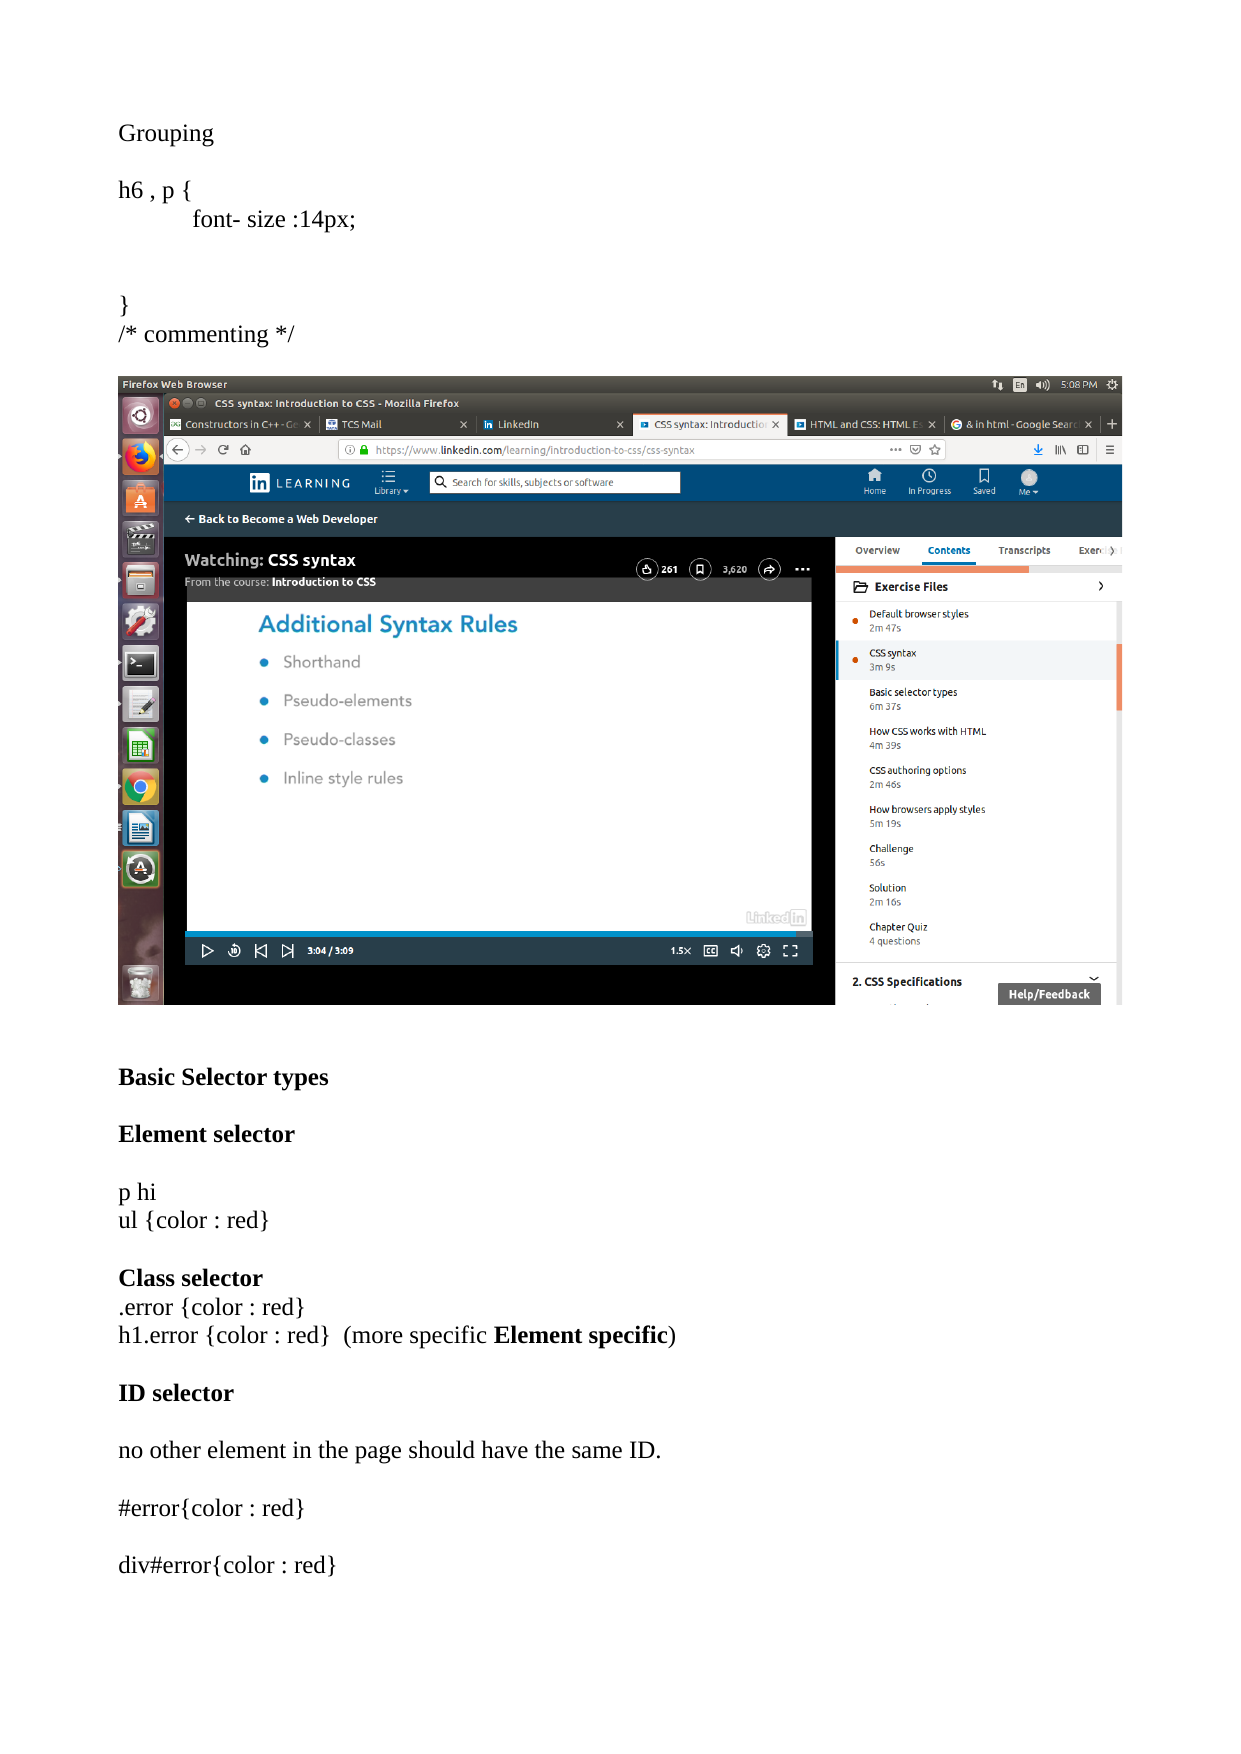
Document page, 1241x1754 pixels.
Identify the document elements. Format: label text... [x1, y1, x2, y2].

text Element selector [118, 1119, 1122, 1148]
text .error {color : red} [118, 1292, 1122, 1321]
text } [118, 291, 1122, 319]
text h6 , p { [118, 176, 1122, 204]
text ul {color : red} [118, 1206, 1122, 1234]
text /* commenting */ [118, 319, 1122, 348]
picture [118, 376, 1123, 1005]
text p hi [118, 1177, 1122, 1206]
text font- size :14px; [118, 204, 1122, 233]
text Grouping [118, 118, 1122, 147]
text no other element in the page should have the same ID. [118, 1436, 1122, 1464]
text #error{color : red} [118, 1493, 1122, 1522]
text h1.error {color : red} (more specific Element specific) [118, 1321, 1122, 1349]
text Class selector [118, 1263, 1122, 1292]
text Basic Selector types [118, 1062, 1122, 1091]
text ID selector [118, 1378, 1122, 1407]
text div#error{color : red} [118, 1551, 1122, 1579]
